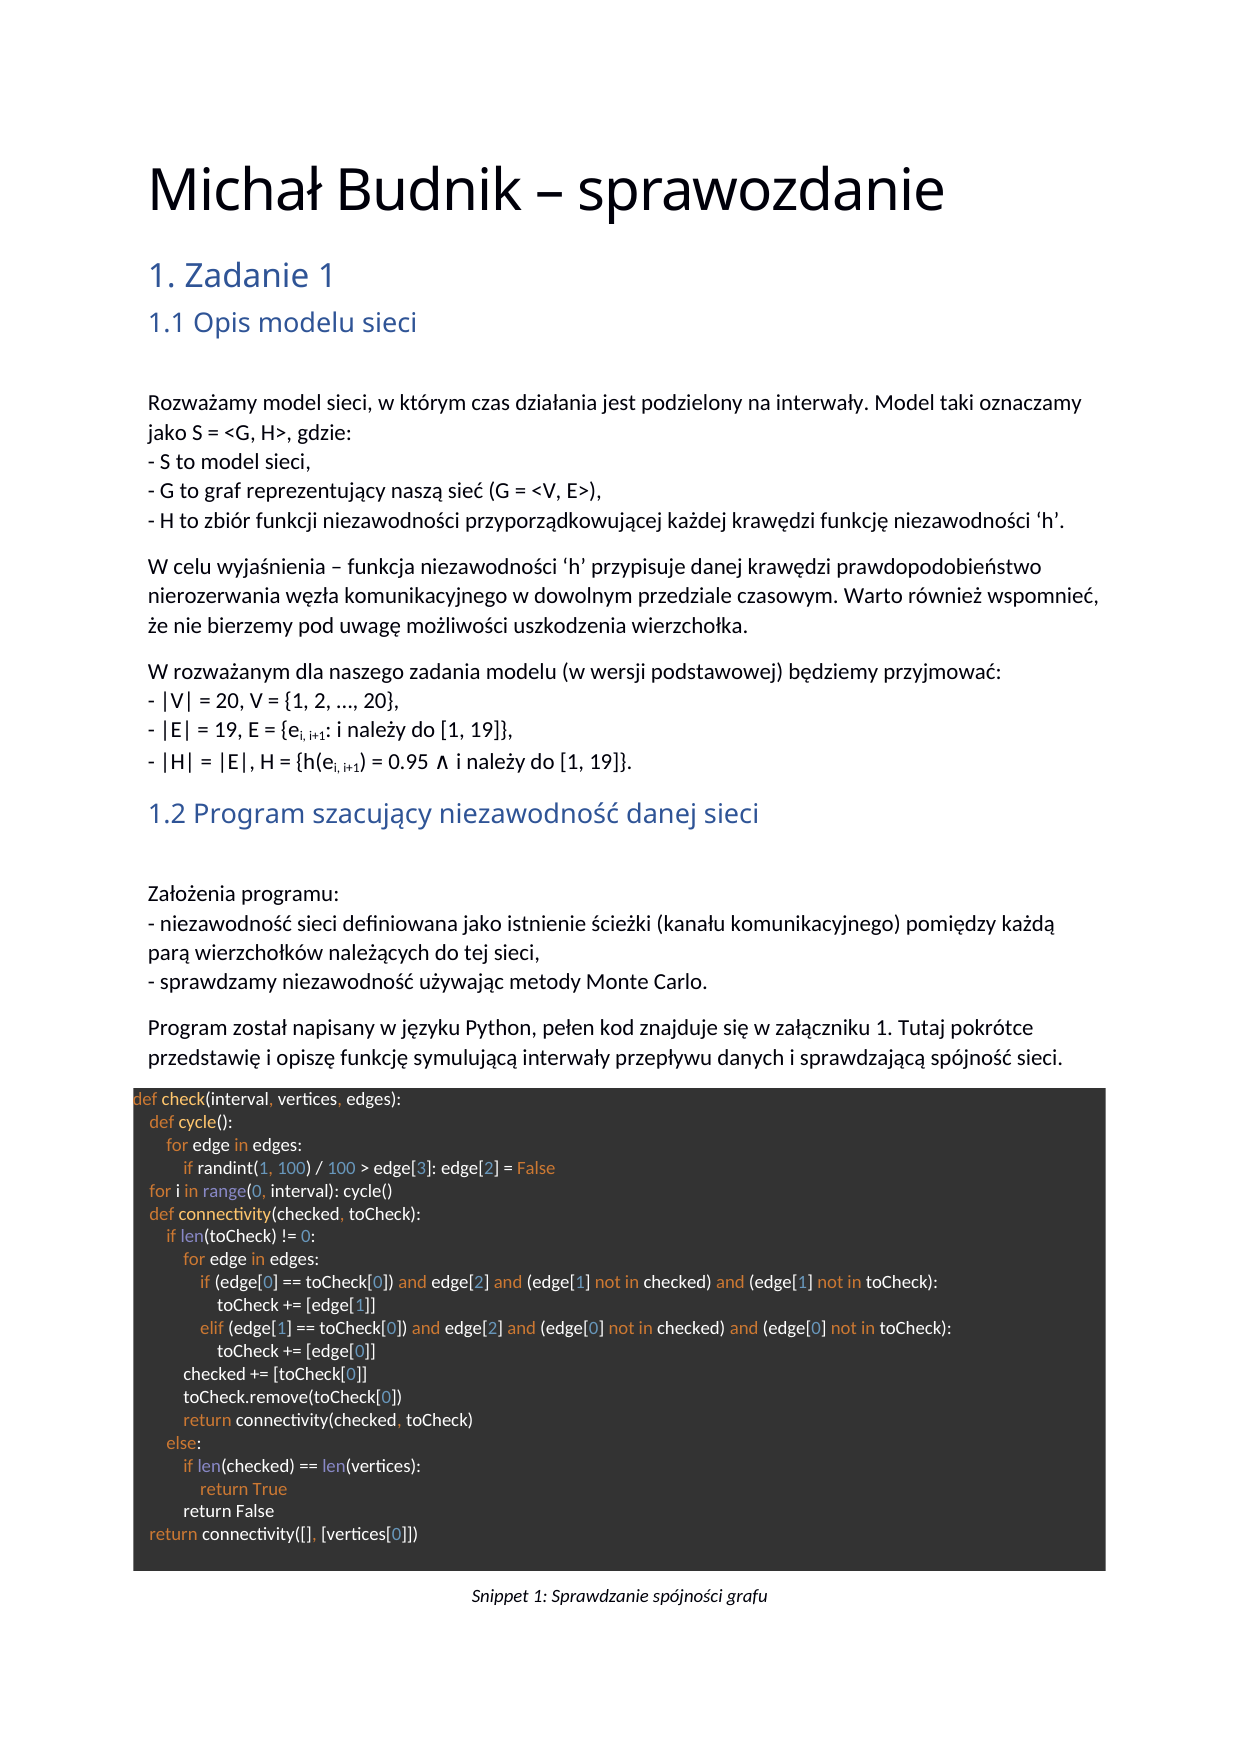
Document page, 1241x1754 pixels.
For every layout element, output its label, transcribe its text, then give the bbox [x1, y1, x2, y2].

text W celu wyjaśnienia – funkcja niezawodności ‘h’ przypisuje danej krawędzi prawdopodobieństwo nierozerwania węzła komunikacyjnego w dowolnym przedziale czasowym. Warto również wspomnieć, że nie bierzemy pod uwagę możliwości uszkodzenia wierzchołka. [148, 552, 1104, 639]
subtitle 1.2 Program szacujący niezawodność danej sieci [148, 795, 1093, 832]
text Snippet 1: Sprawdzanie spójności grafu [133, 1101, 1107, 1607]
text Rozważamy model sieci, w którym czas działania jest podzielony na interwały. Model taki oznaczamy jako S = <G, H>, gdzie: - S to model sieci, - G to graf reprezentujący naszą sieć (G = <V, E>), - H to zbiór funkcji niezawodności przyporządkowującej każdej krawędzi funkcję niezawodności ‘h’. [148, 388, 1104, 534]
text W rozważanym dla naszego zadania modelu (w wersji podstawowej) będziemy przyjmować: - |V| = 20, V = {1, 2, …, 20}, - |E| = 19, E = {ei, i+1: i należy do [1, 19]}, - |H| = |E|, H = {h(ei, i+1) = 0.95 ∧ i należy do [1, 19]}. [148, 657, 1104, 776]
text Program został napisany w języku Python, pełen kod znajduje się w załączniku 1. Tutaj pokrótce przedstawię i opiszę funkcję symulującą interwały przepływu danych i sprawdzającą spójność sieci. [148, 1013, 1093, 1071]
subtitle 1. Zadanie 1 [148, 252, 1104, 297]
text Założenia programu: - niezawodność sieci definiowana jako istnienie ścieżki (kanału komunikacyjnego) pomiędzy każdą parą wierzchołków należących do tej sieci, - sprawdzamy niezawodność używając metody Monte Carlo. [148, 879, 1093, 996]
subtitle 1.1 Opis modelu sieci [148, 304, 1104, 341]
title Michał Budnik – sprawozdanie [148, 148, 1104, 227]
